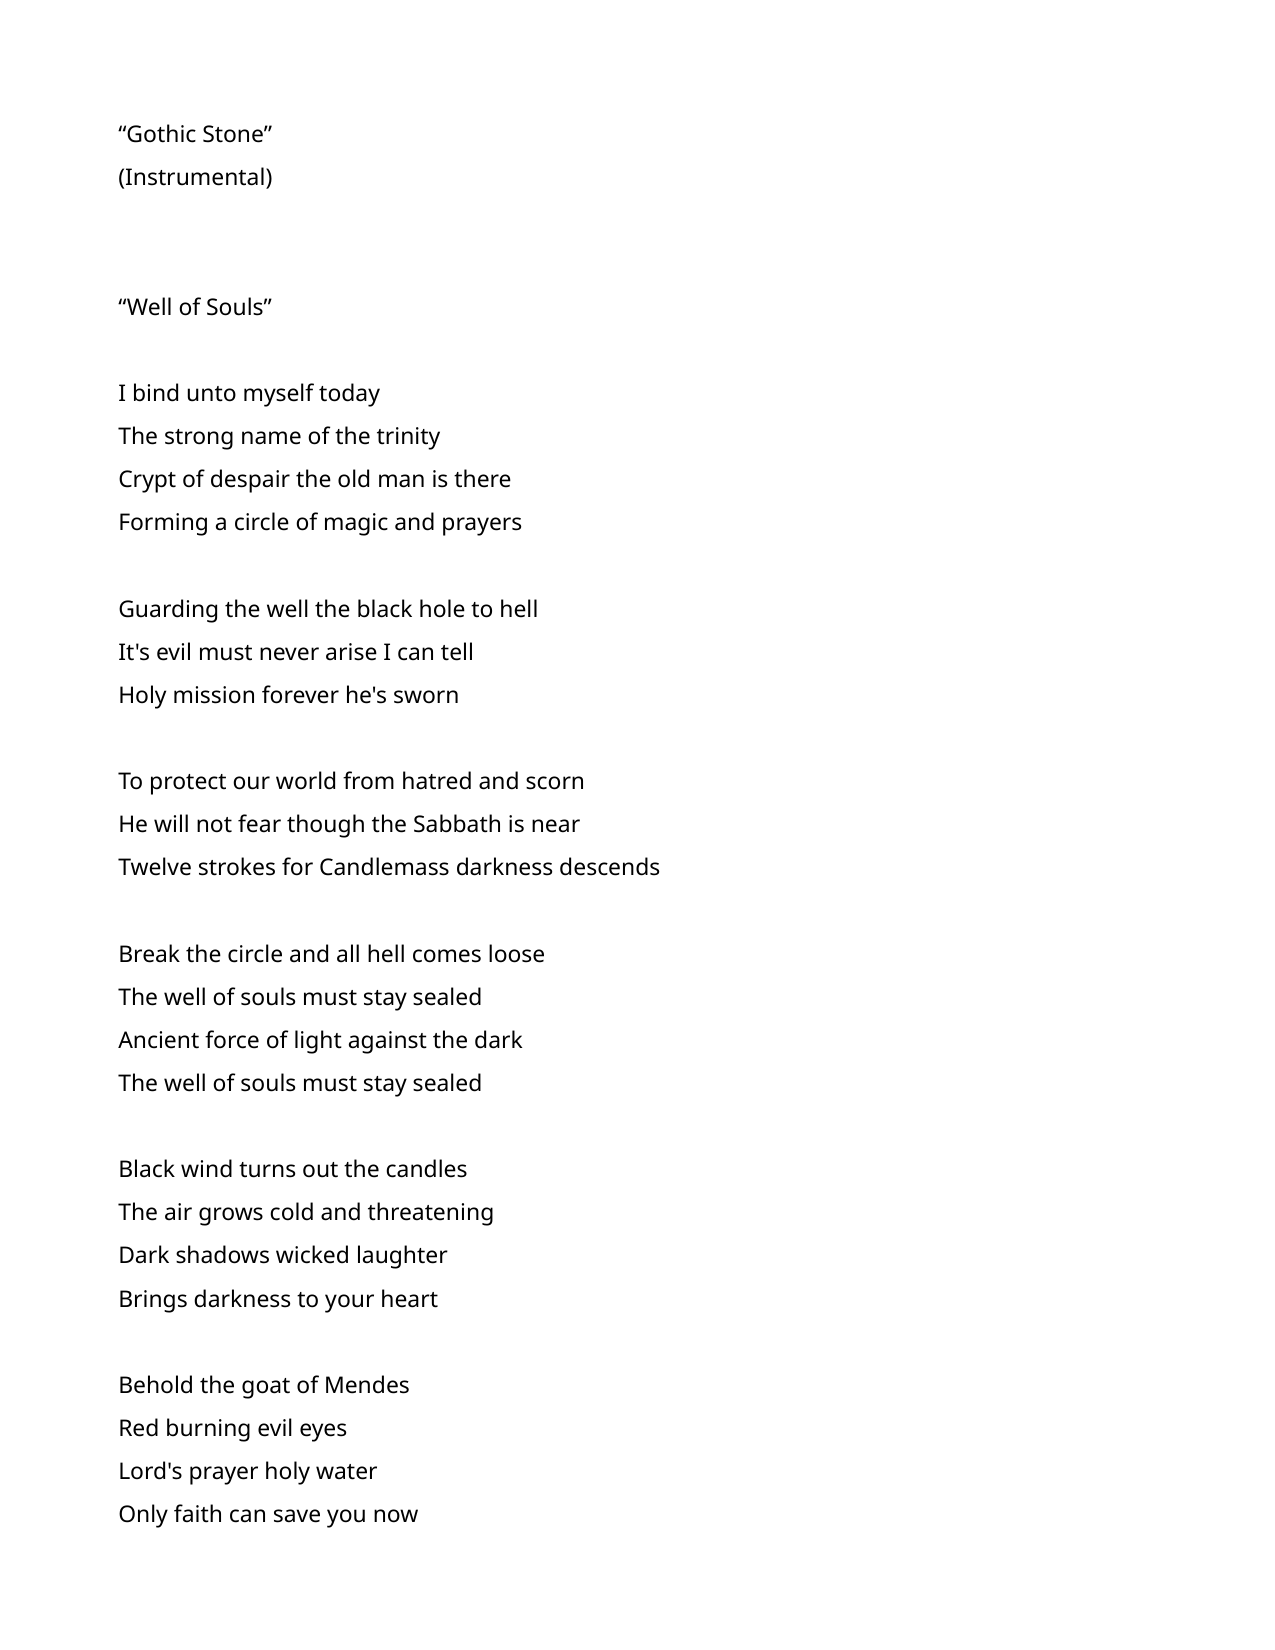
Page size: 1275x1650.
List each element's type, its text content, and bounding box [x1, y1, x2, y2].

text The strong name of the trinity [118, 420, 1157, 451]
text Holy mission forever he's sworn [118, 679, 1157, 710]
text I bind unto myself today [118, 377, 1157, 408]
text The air grows cold and threatening [118, 1196, 1157, 1227]
text To protect our world from hatred and scorn [118, 765, 1157, 796]
text Brings darkness to your heart [118, 1282, 1157, 1314]
text Twelve strokes for Candlemass darkness descends [118, 851, 1157, 882]
text Lord's prayer holy water [118, 1455, 1157, 1486]
text Red burning evil eyes [118, 1412, 1157, 1443]
text “Well of Souls” [118, 291, 1157, 322]
text The well of souls must stay sealed [118, 1067, 1157, 1098]
text It's evil must never arise I can tell [118, 636, 1157, 667]
text Guarding the well the black hole to hell [118, 592, 1157, 624]
text Forming a circle of magic and prayers [118, 506, 1157, 537]
text He will not fear though the Sabbath is near [118, 808, 1157, 839]
text “Gothic Stone” [118, 118, 1157, 149]
text Crypt of despair the old man is there [118, 463, 1157, 494]
text The well of souls must stay sealed [118, 981, 1157, 1012]
text (Instrumental) [118, 161, 1157, 279]
text Break the circle and all hell comes loose [118, 937, 1157, 969]
text Only faith can save you now [118, 1498, 1157, 1529]
text Black wind turns out the candles [118, 1153, 1157, 1184]
text Dark shadows wicked laughter [118, 1239, 1157, 1271]
text Behold the goat of Mendes [118, 1369, 1157, 1400]
text Ancient force of light against the dark [118, 1024, 1157, 1055]
